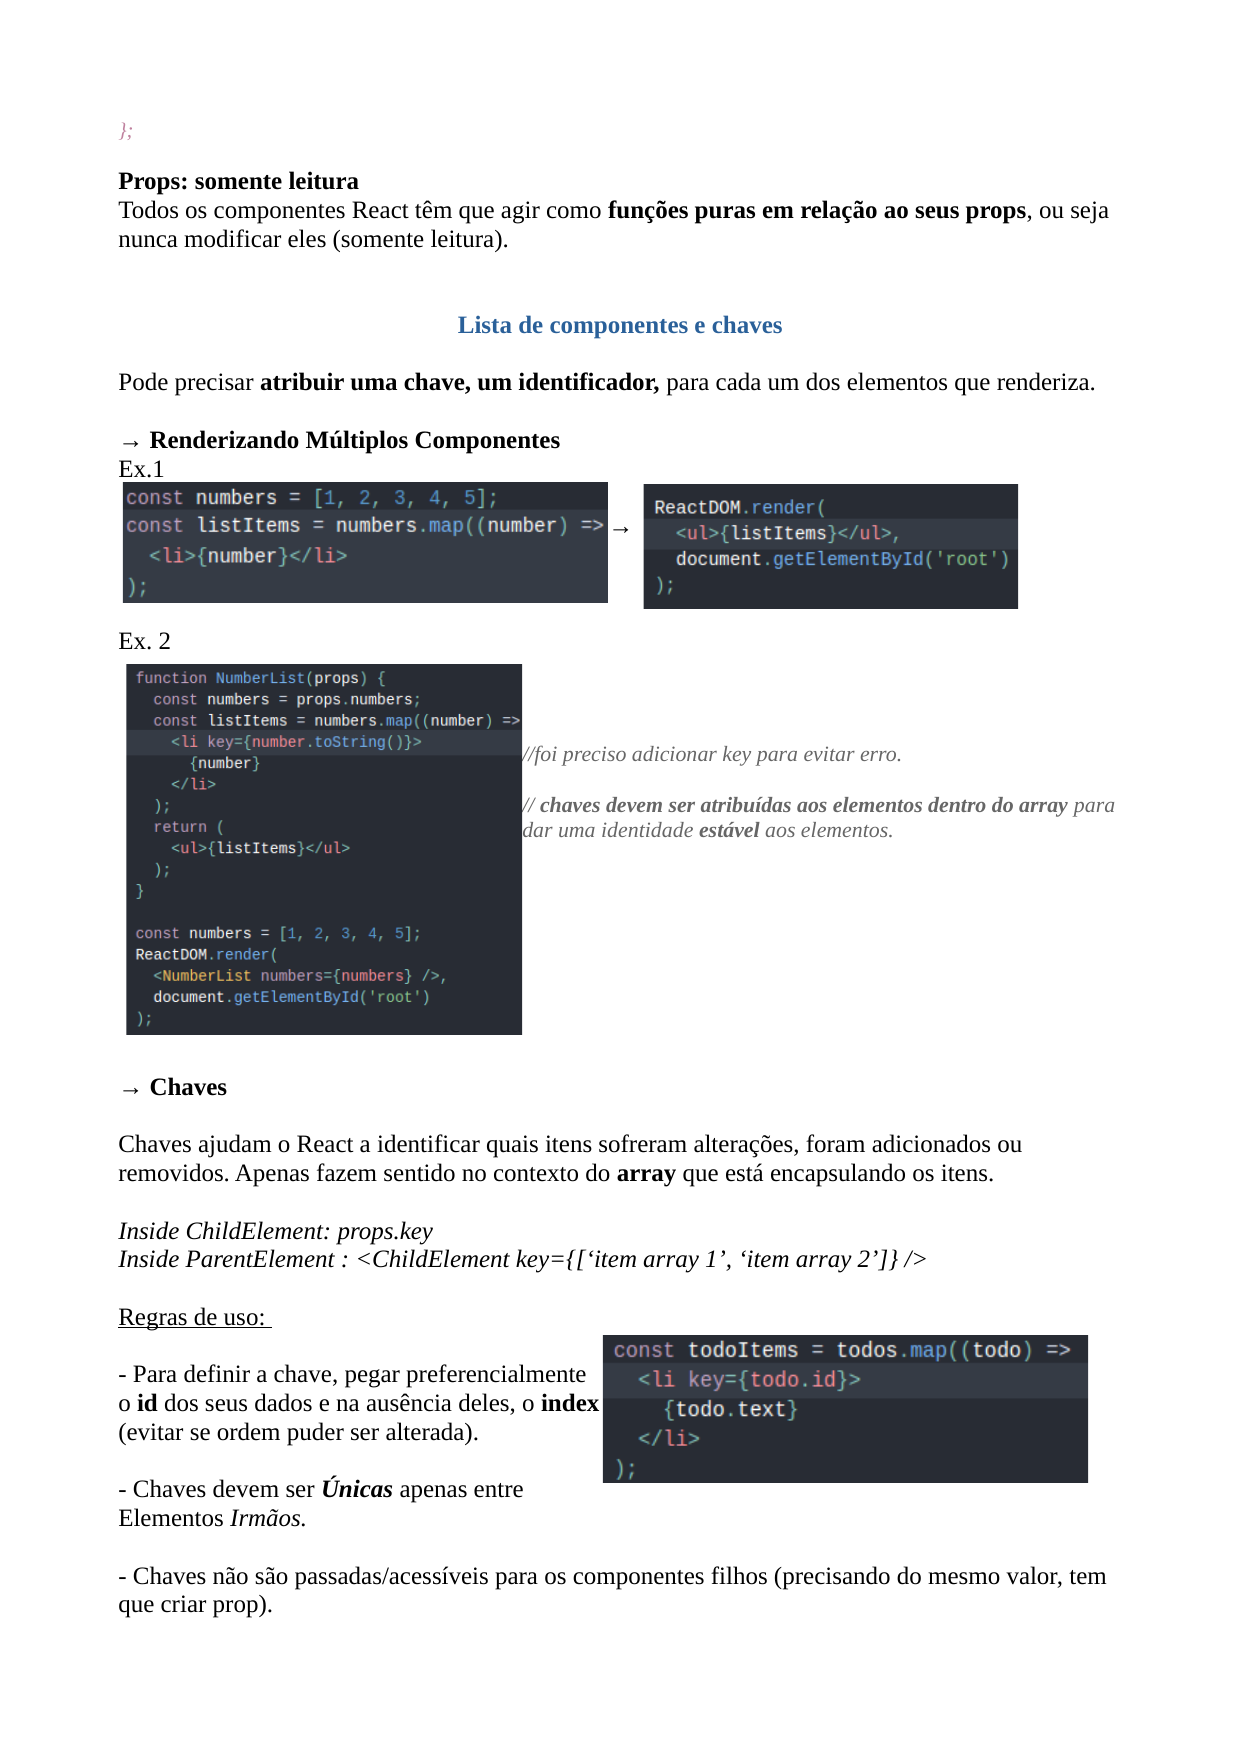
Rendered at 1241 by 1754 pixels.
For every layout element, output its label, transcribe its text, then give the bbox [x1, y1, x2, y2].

text → Renderizando Múltiplos Componentes [118, 425, 1122, 454]
text Regras de uso: [118, 1302, 1122, 1331]
text Inside ChildElement: props.key [118, 1216, 1122, 1244]
picture [602, 1335, 1089, 1483]
text Pode precisar atribuir uma chave, um identificador, para cada um dos elementos que renderiza. [118, 367, 1122, 396]
text Todos os componentes React têm que agir como funções puras em relação ao seus props, ou seja nunca modificar eles (somente leitura). [118, 195, 1122, 252]
text → [608, 511, 643, 540]
text // chaves devem ser atribuídas aos elementos dentro do array para dar uma identidade estável aos elementos. [523, 792, 1122, 842]
text Props: somente leitura [118, 166, 1122, 195]
text → Chaves [118, 1072, 1122, 1101]
text [1089, 1359, 1122, 1446]
picture [126, 664, 523, 1035]
text - Para definir a chave, pegar preferencialmente o id dos seus dados e na ausência deles, o index (evitar se ordem puder ser alterada). [118, 1359, 602, 1446]
text Ex.1 [118, 454, 1122, 482]
text [118, 511, 122, 540]
text Chaves ajudam o React a identificar quais itens sofreram alterações, foram adicionados ou removidos. Apenas fazem sentido no contexto do array que está encapsulando os itens. [118, 1129, 1122, 1187]
text Lista de componentes e chaves [118, 310, 1122, 339]
text Ex. 2 [118, 626, 1122, 655]
text //foi preciso adicionar key para evitar erro. [523, 741, 1122, 766]
picture [643, 484, 1019, 609]
text }; [118, 118, 1122, 142]
text - Chaves devem ser Únicas apenas entre Elementos Irmãos. [118, 1474, 1122, 1532]
text [1019, 511, 1122, 540]
text Inside ParentElement : <ChildElement key={[‘item array 1’, ‘item array 2’]} /> [118, 1244, 1122, 1273]
picture [122, 482, 608, 603]
text - Chaves não são passadas/acessíveis para os componentes filhos (precisando do mesmo valor, tem que criar prop). [118, 1561, 1122, 1618]
